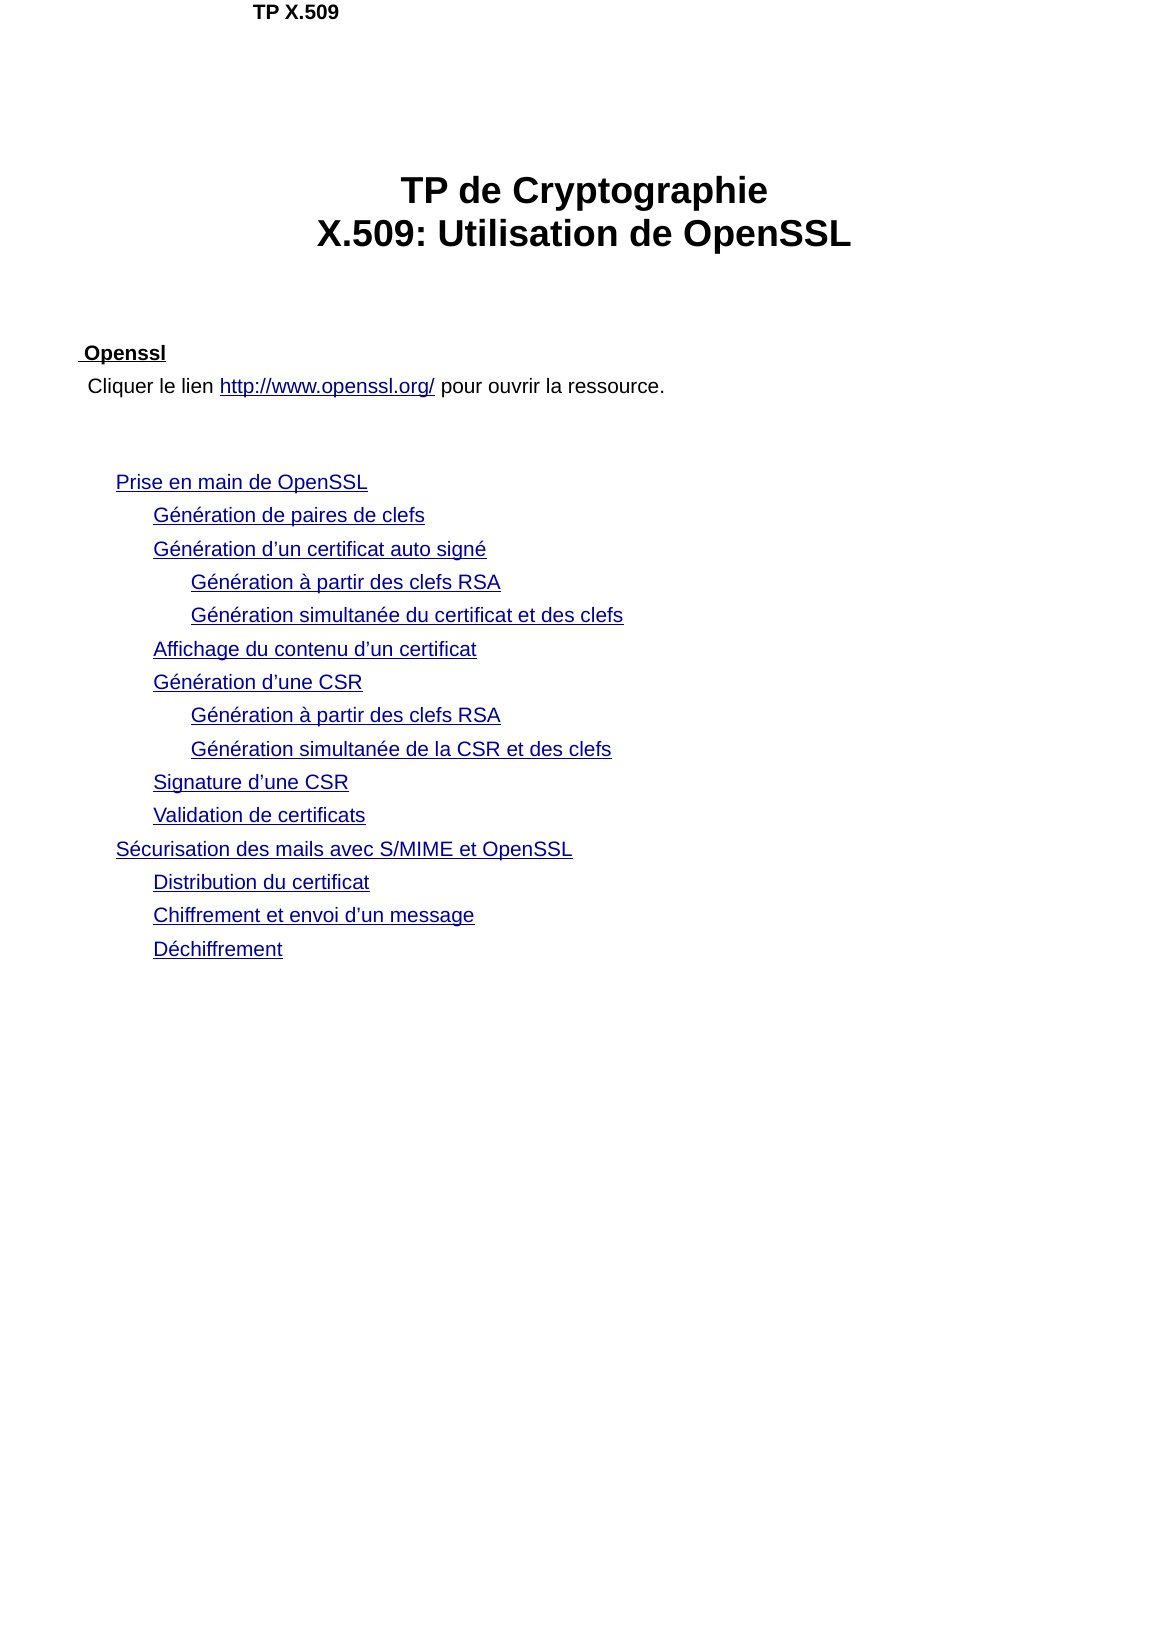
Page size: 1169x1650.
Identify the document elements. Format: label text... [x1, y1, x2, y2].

text TP de Cryptographie [78, 168, 1091, 211]
text Cliquer le lien http://www.openssl.org/ pour ouvrir la ressource. [87, 374, 1081, 398]
text Openssl [78, 340, 1091, 364]
text Génération de paires de clefs [153, 503, 1081, 527]
text Génération à partir des clefs RSA [191, 570, 1081, 594]
text Prise en main de OpenSSL [116, 470, 1081, 494]
text Génération à partir des clefs RSA [191, 703, 1081, 727]
text Déchiffrement [153, 937, 1081, 961]
text X.509: Utilisation de OpenSSL [78, 211, 1091, 254]
text Validation de certificats [153, 803, 1081, 827]
text Signature d’une CSR [153, 770, 1081, 794]
text Génération simultanée du certificat et des clefs [191, 603, 1081, 627]
text Distribution du certificat [153, 870, 1081, 894]
text Génération simultanée de la CSR et des clefs [191, 737, 1081, 761]
text Génération d’une CSR [153, 670, 1081, 694]
text Affichage du contenu d’un certificat [153, 637, 1081, 661]
text Génération d’un certificat auto signé [153, 537, 1081, 561]
text Sécurisation des mails avec S/MIME et OpenSSL [116, 837, 1081, 861]
text Chiffrement et envoi d’un message [153, 903, 1081, 927]
